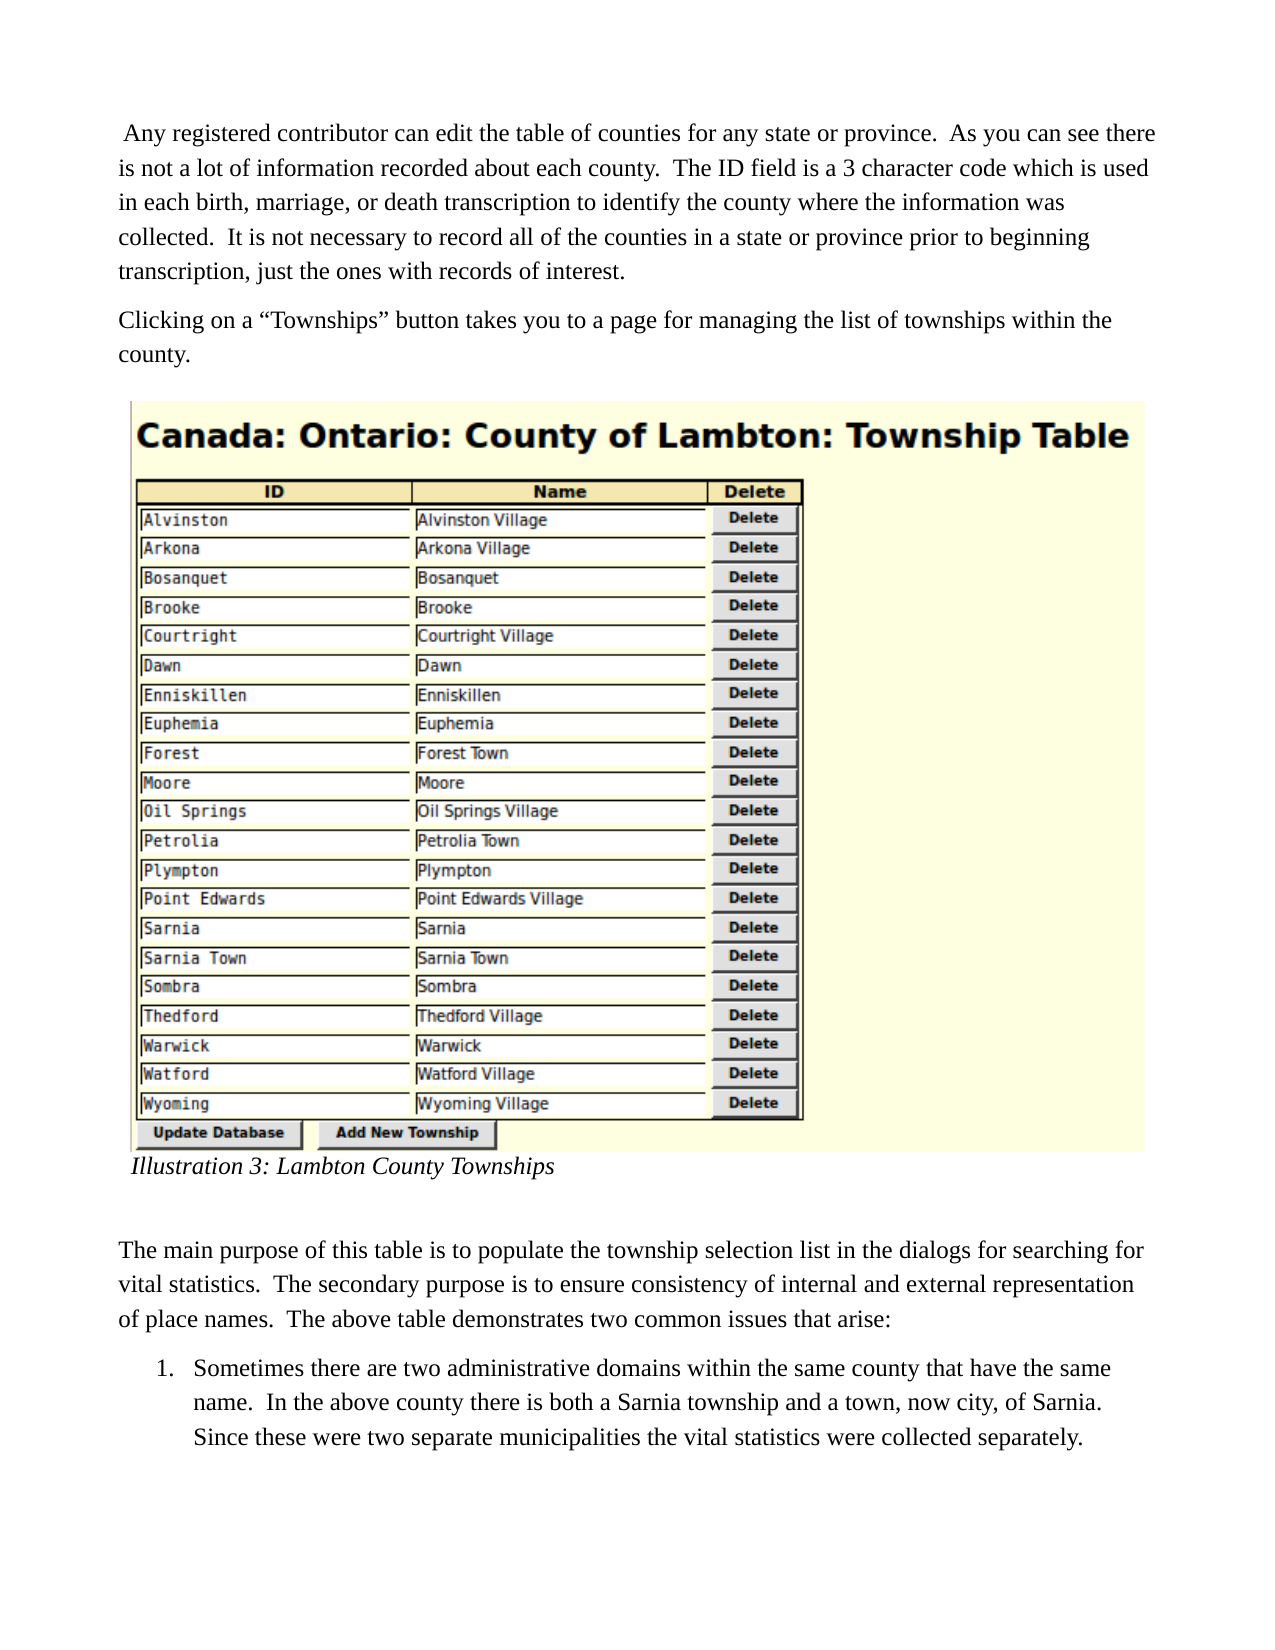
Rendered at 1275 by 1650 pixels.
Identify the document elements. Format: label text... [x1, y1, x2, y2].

text Illustration 3: Lambton County Townships [131, 1152, 1144, 1180]
list Sometimes there are two administrative domains within the same county that have the same name. In the above county there is both a Sarnia township and a town, now city, of Sarnia. Since these were two separate municipalities the vital statistics were collected separately. [156, 1353, 1157, 1450]
text Clicking on a “Townships” button takes you to a page for managing the list of townships within the county. [118, 305, 1157, 368]
text Any registered contributor can edit the table of counties for any state or province. As you can see there is not a lot of information recorded about each county. The ID field is a 3 character code which is used in each birth, marriage, or death transcription to identify the county where the information was collected. It is not necessary to record all of the counties in a state or province prior to beginning transcription, just the ones with records of interest. [118, 118, 1157, 285]
picture [130, 401, 1145, 1152]
text The main purpose of this table is to populate the township selection list in the dialogs for searching for vital statistics. The secondary purpose is to ensure consistency of internal and external representation of place names. The above table demonstrates two common issues that arise: [118, 1235, 1157, 1332]
